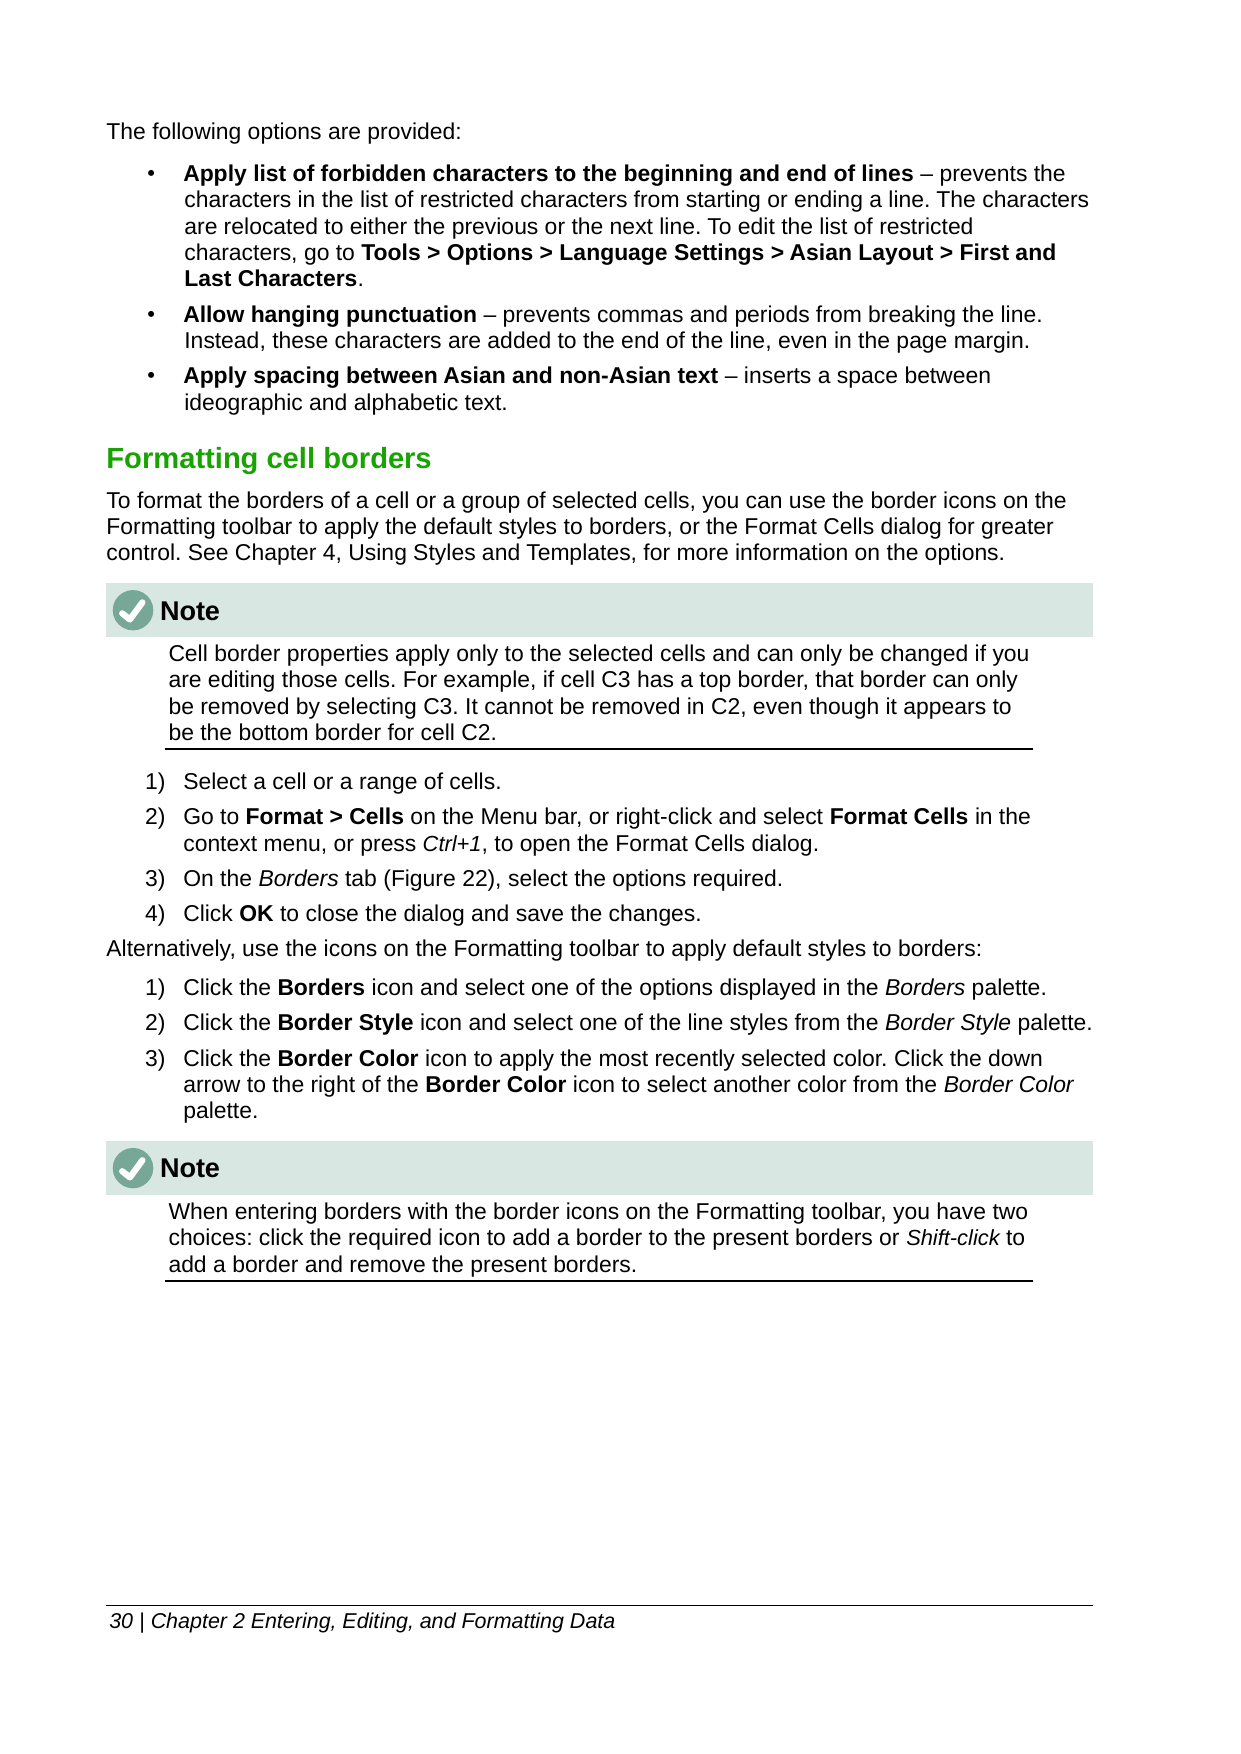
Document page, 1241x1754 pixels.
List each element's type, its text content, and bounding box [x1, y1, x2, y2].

text Cell border properties apply only to the selected cells and can only be changed if you are editing those cells. For example, if cell C3 has a top border, that border can only be removed by selecting C3. It cannot be removed in C2, even though it appears to be the bottom border for cell C2. [165, 637, 1033, 748]
list Click the Border Color icon to apply the most recently selected color. Click the down arrow to the right of the Border Color icon to select another color from the Border Color palette. [165, 1044, 1093, 1124]
list Click the Border Style icon and select one of the line styles from the Border Style palette. [165, 1009, 1093, 1036]
subtitle Note [106, 583, 1093, 637]
list Apply spacing between Asian and non-Asian text – inserts a space between ideographic and alphabetic text. [144, 359, 1093, 418]
text When entering borders with the border icons on the Formatting toolbar, you have two choices: click the required icon to add a border to the present borders or Shift-click to add a border and remove the present borders. [165, 1195, 1033, 1280]
list Apply list of forbidden characters to the beginning and end of lines – prevents the characters in the list of restricted characters from starting or ending a line. The characters are relocated to either the previous or the next line. To edit the list of restricted characters, go to Tools > Options > Language Settings > Asian Layout > First and Last Characters. [144, 157, 1093, 292]
list Click the Borders icon and select one of the options displayed in the Borders palette. [165, 974, 1093, 1001]
list Go to Format > Cells on the Menu bar, or right-click and select Format Cells in the context menu, or press Ctrl+1, to open the Format Cells dialog. [165, 803, 1093, 856]
text To format the borders of a cell or a group of selected cells, you can use the border icons on the Formatting toolbar to apply the default styles to borders, or the Format Cells dialog for greater control. See Chapter 4, Using Styles and Templates, for more information on the options. [106, 487, 1093, 566]
subtitle Note [106, 1141, 1093, 1195]
text Alternatively, use the icons on the Formatting toolbar to apply default styles to borders: [106, 935, 1093, 962]
list On the Borders tab (Figure 22), select the options required. [165, 865, 1093, 891]
subtitle Formatting cell borders [106, 441, 1093, 475]
list Select a cell or a range of cells. [165, 768, 1093, 794]
list Click OK to close the dialog and save the changes. [165, 900, 1093, 926]
text The following options are provided: [106, 118, 1093, 144]
list Allow hanging punctuation – prevents commas and periods from breaking the line. Instead, these characters are added to the end of the line, even in the page margin. [144, 298, 1093, 353]
